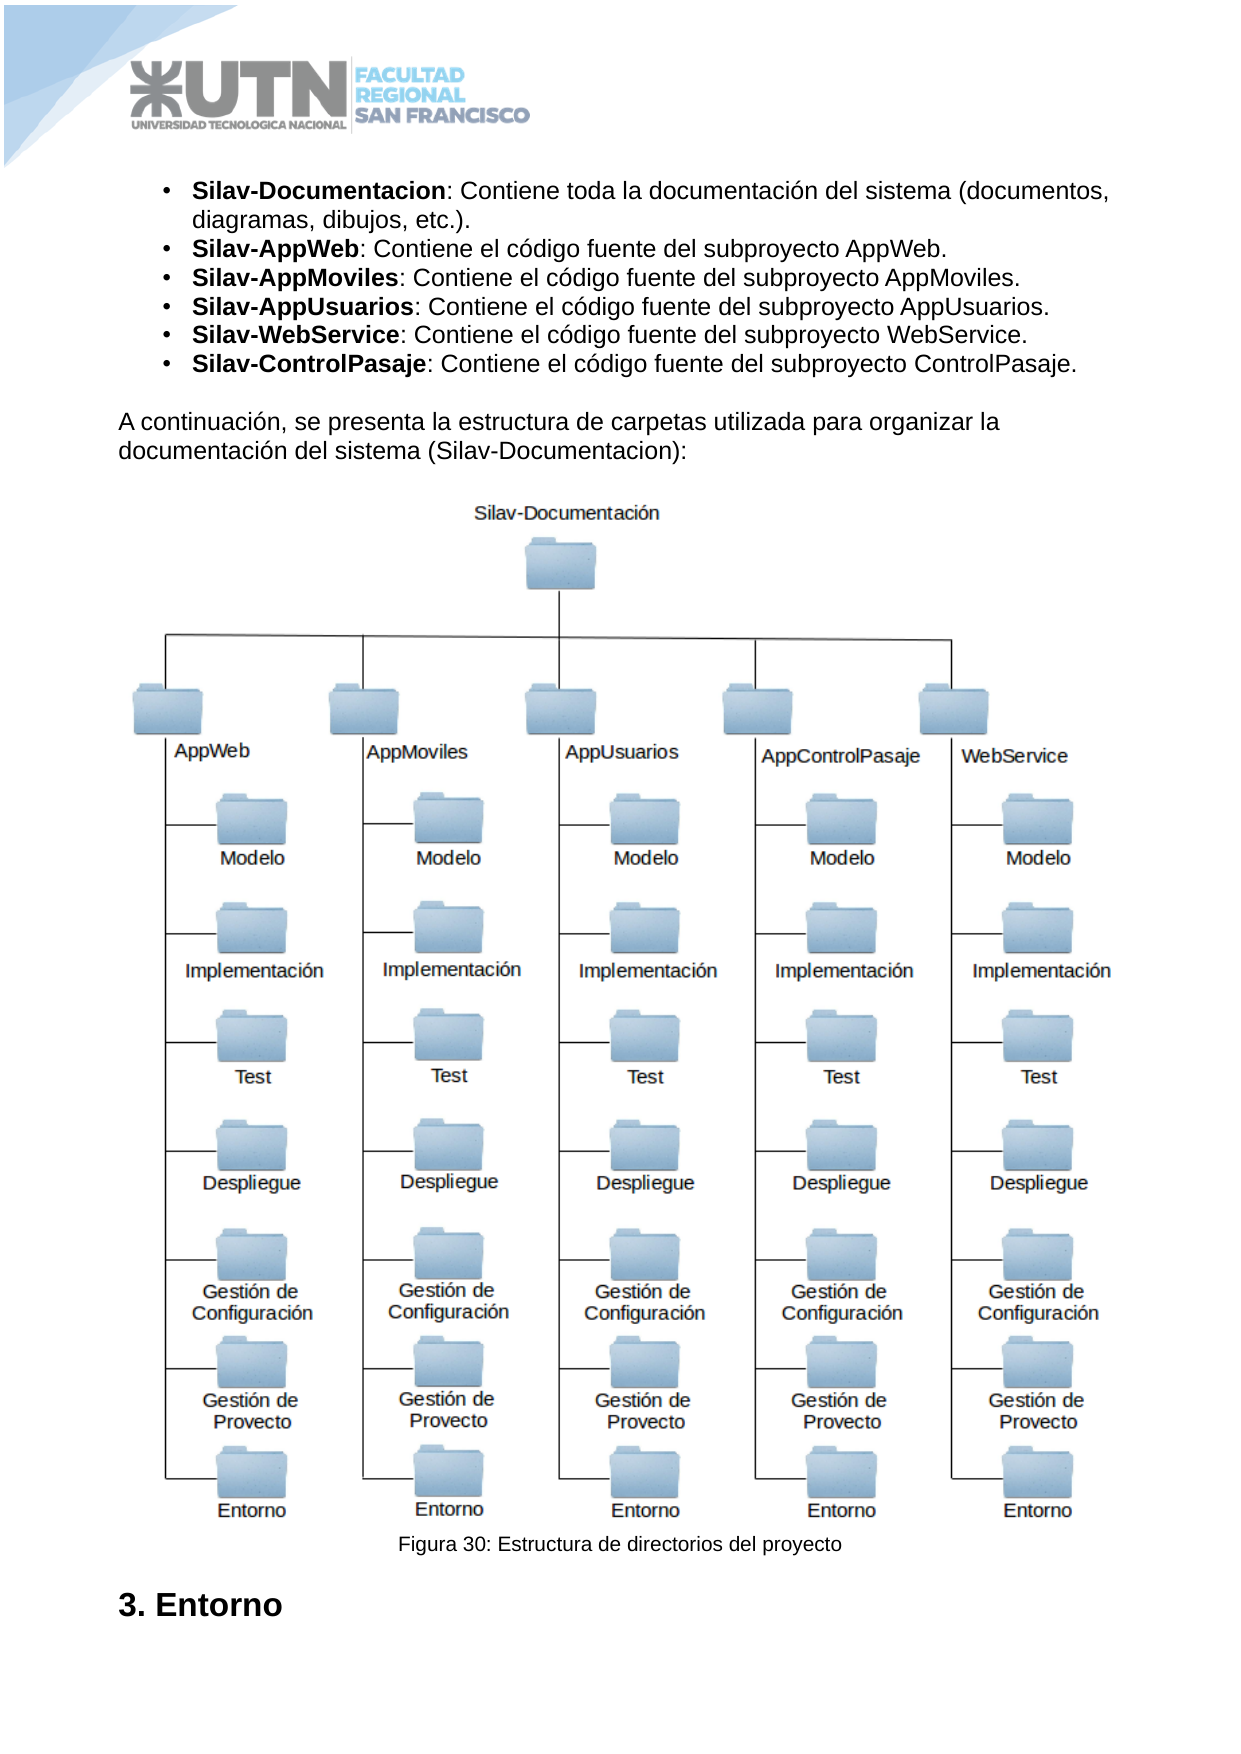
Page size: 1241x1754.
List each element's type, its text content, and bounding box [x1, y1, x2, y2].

list Silav-AppUsuarios: Contiene el código fuente del subproyecto AppUsuarios. [162, 292, 1122, 321]
list Silav-AppWeb: Contiene el código fuente del subproyecto AppWeb. [162, 234, 1122, 263]
list Silav-AppMoviles: Contiene el código fuente del subproyecto AppMoviles. [162, 263, 1122, 292]
list Silav-ControlPasaje: Contiene el código fuente del subproyecto ControlPasaje. [162, 349, 1122, 378]
text A continuación, se presenta la estructura de carpetas utilizada para organizar la documentación del sistema (Silav-Documentacion): [118, 407, 1122, 464]
list Silav-Documentacion: Contiene toda la documentación del sistema (documentos, diagramas, dibujos, etc.). [162, 176, 1122, 234]
picture [118, 493, 1123, 1532]
picture [3, 5, 532, 169]
list Silav-WebService: Contiene el código fuente del subproyecto WebService. [162, 321, 1122, 349]
text 3. Entorno [118, 1585, 1122, 1623]
text Figura 30: Estructura de directorios del proyecto [118, 1532, 1122, 1556]
